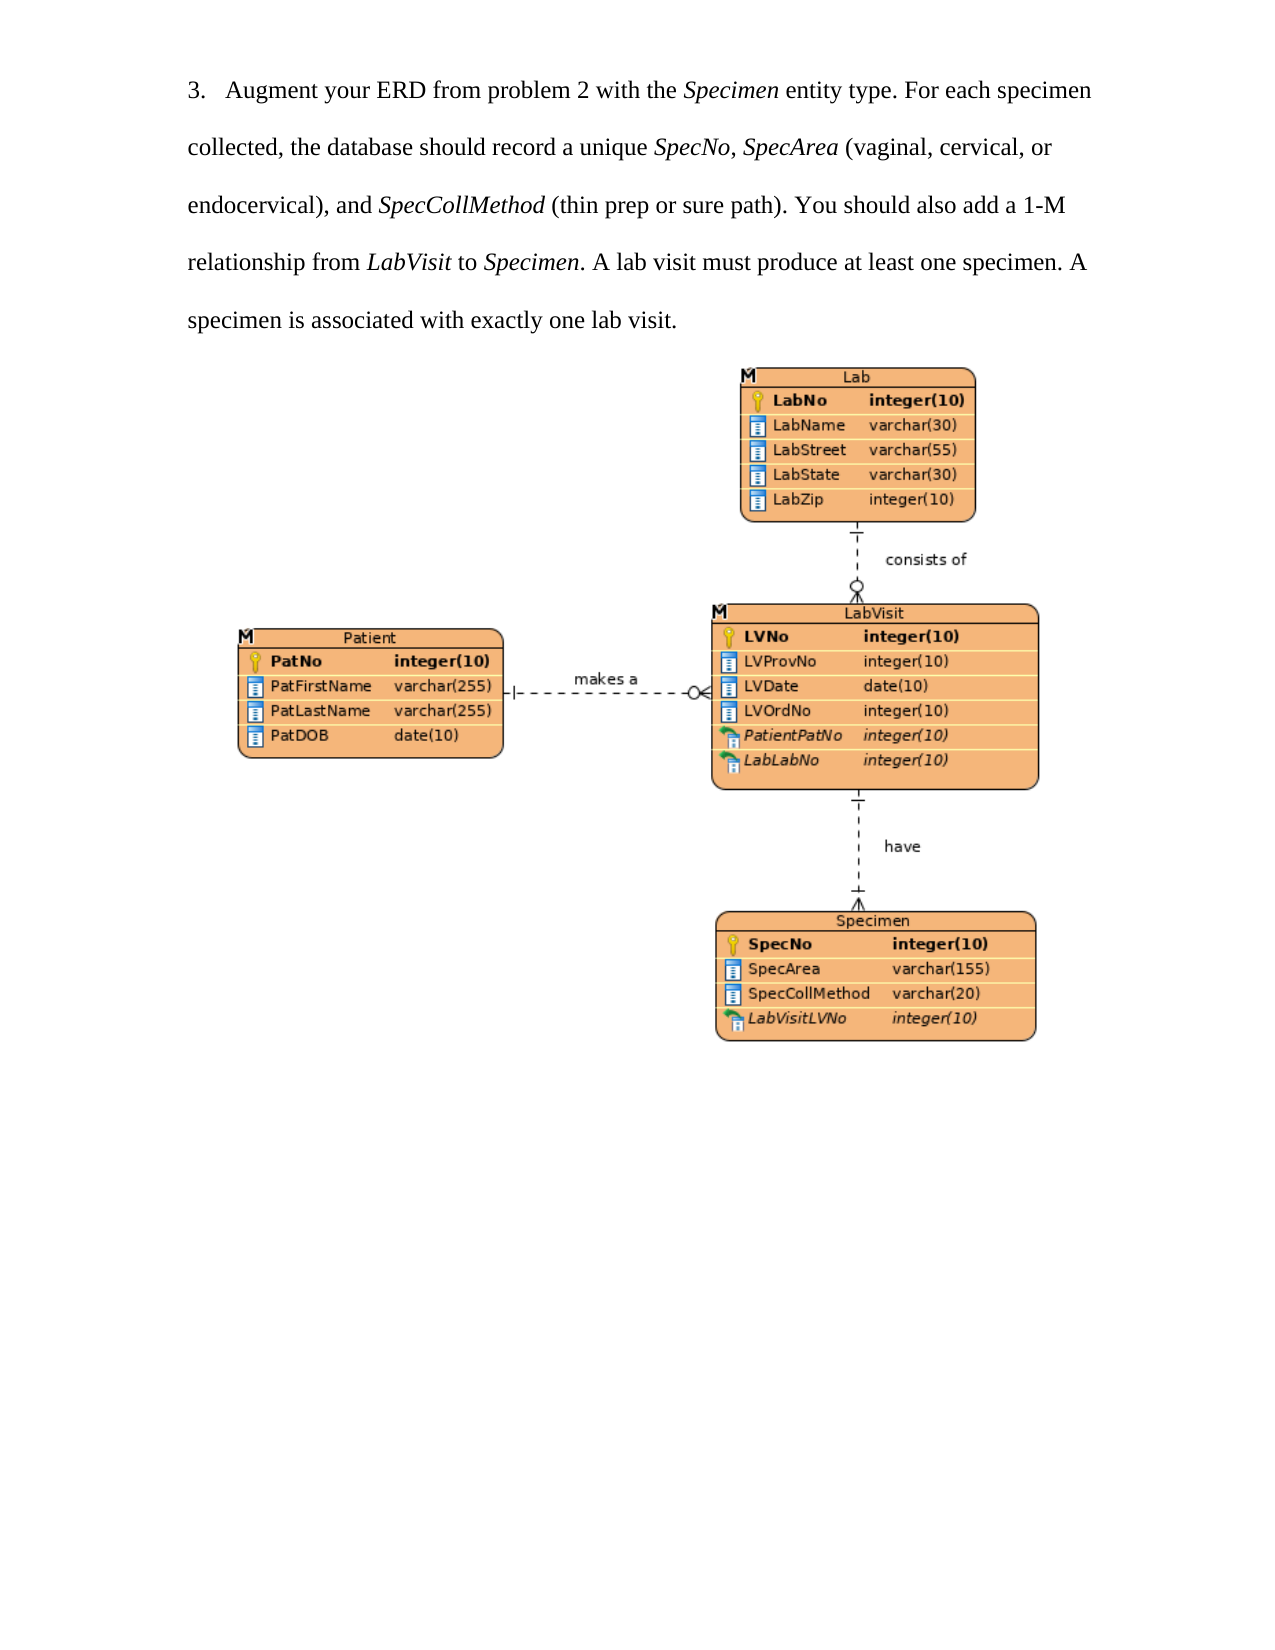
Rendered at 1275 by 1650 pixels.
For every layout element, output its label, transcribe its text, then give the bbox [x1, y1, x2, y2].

picture [187, 362, 1163, 1080]
list 3. Augment your ERD from problem 2 with the Specimen entity type. For each specimen collected, the database should record a unique SpecNo, SpecArea (vaginal, cervical, or endocervical), and SpecCollMethod (thin prep or sure path). You should also add a 1-M relationship from LabVisit to Specimen. A lab visit must produce at least one specimen. A specimen is associated with exactly one lab visit. [187, 75, 1162, 334]
